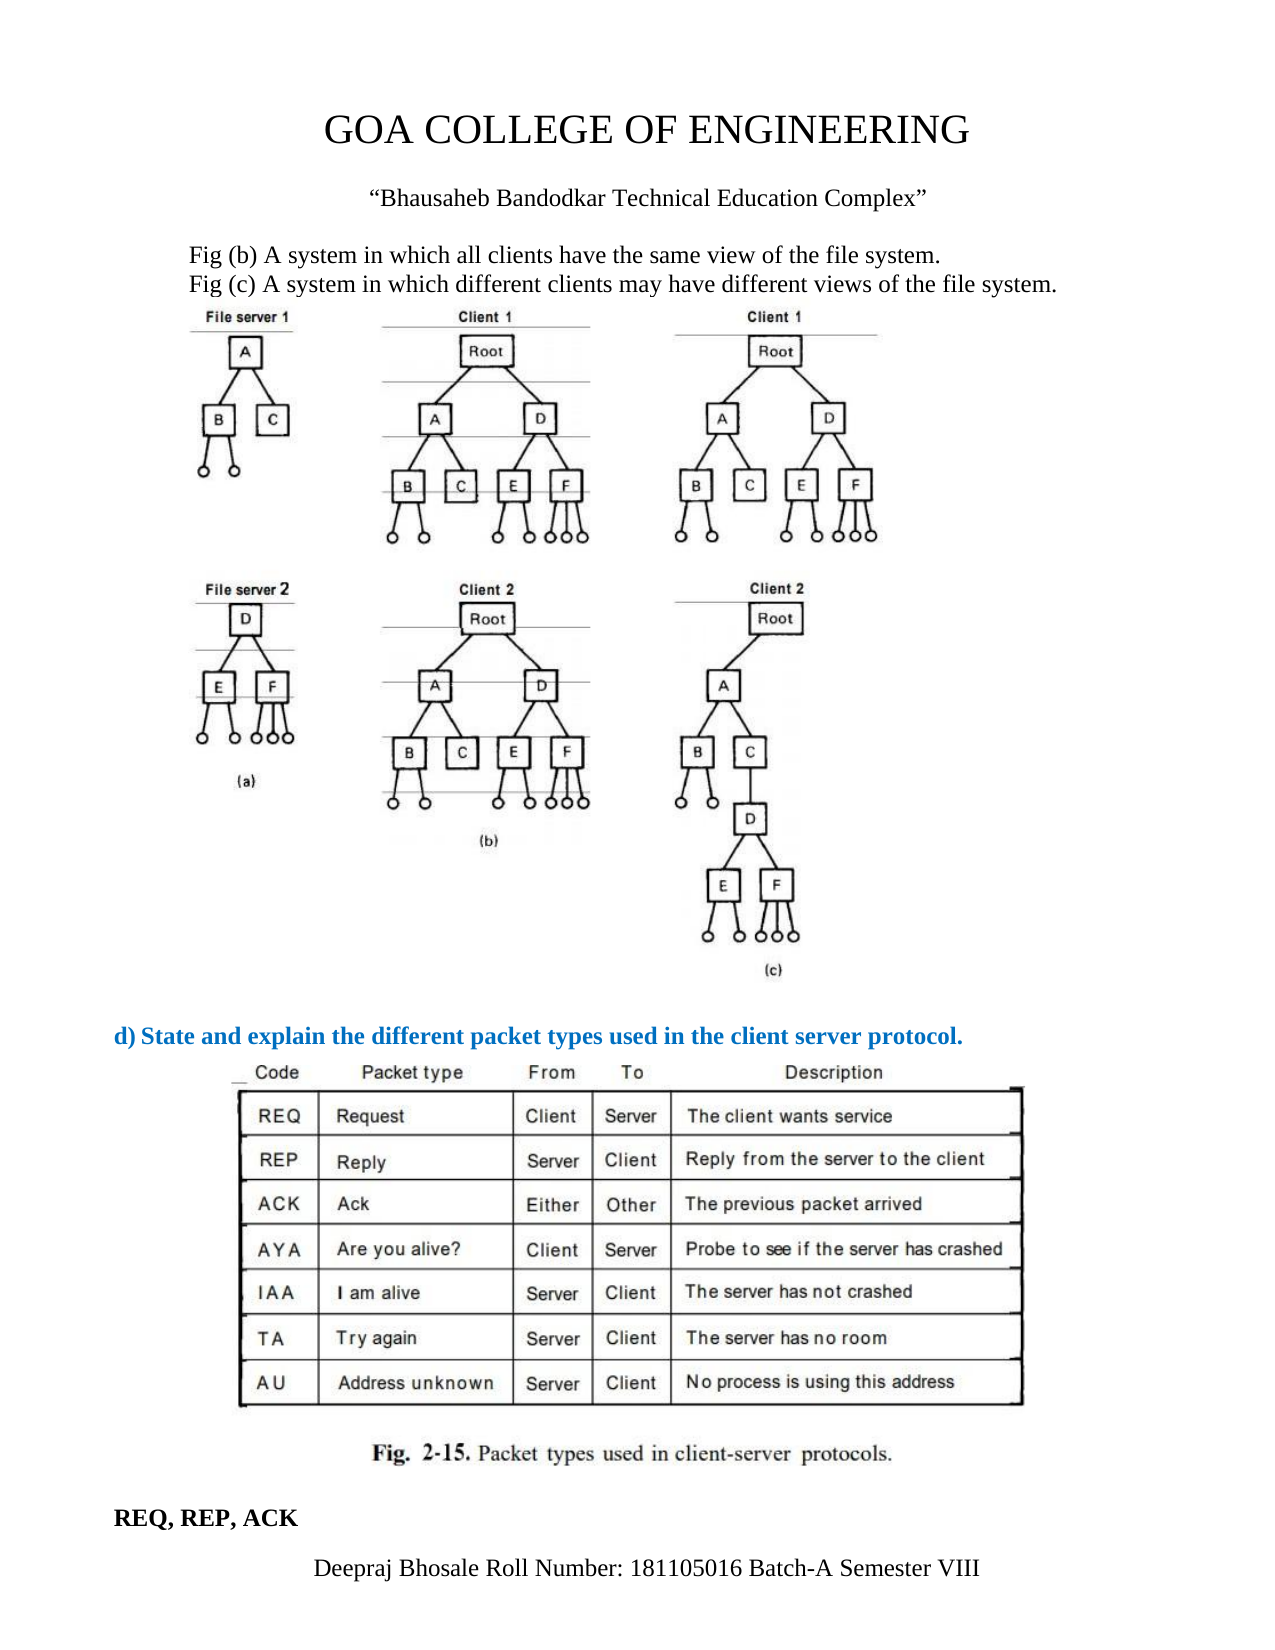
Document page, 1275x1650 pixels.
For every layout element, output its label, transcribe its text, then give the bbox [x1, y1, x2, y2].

picture [188, 297, 883, 983]
subtitle State and explain the different packet types used in the client server protocol. [113, 1021, 1191, 1049]
text Fig (b) A system in which all clients have the same view of the file system. [188, 240, 963, 269]
text REQ, REP, ACK [113, 1503, 1191, 1532]
text Fig (c) A system in which different clients may have different views of the file system. [188, 269, 1191, 983]
picture [231, 1065, 1025, 1467]
